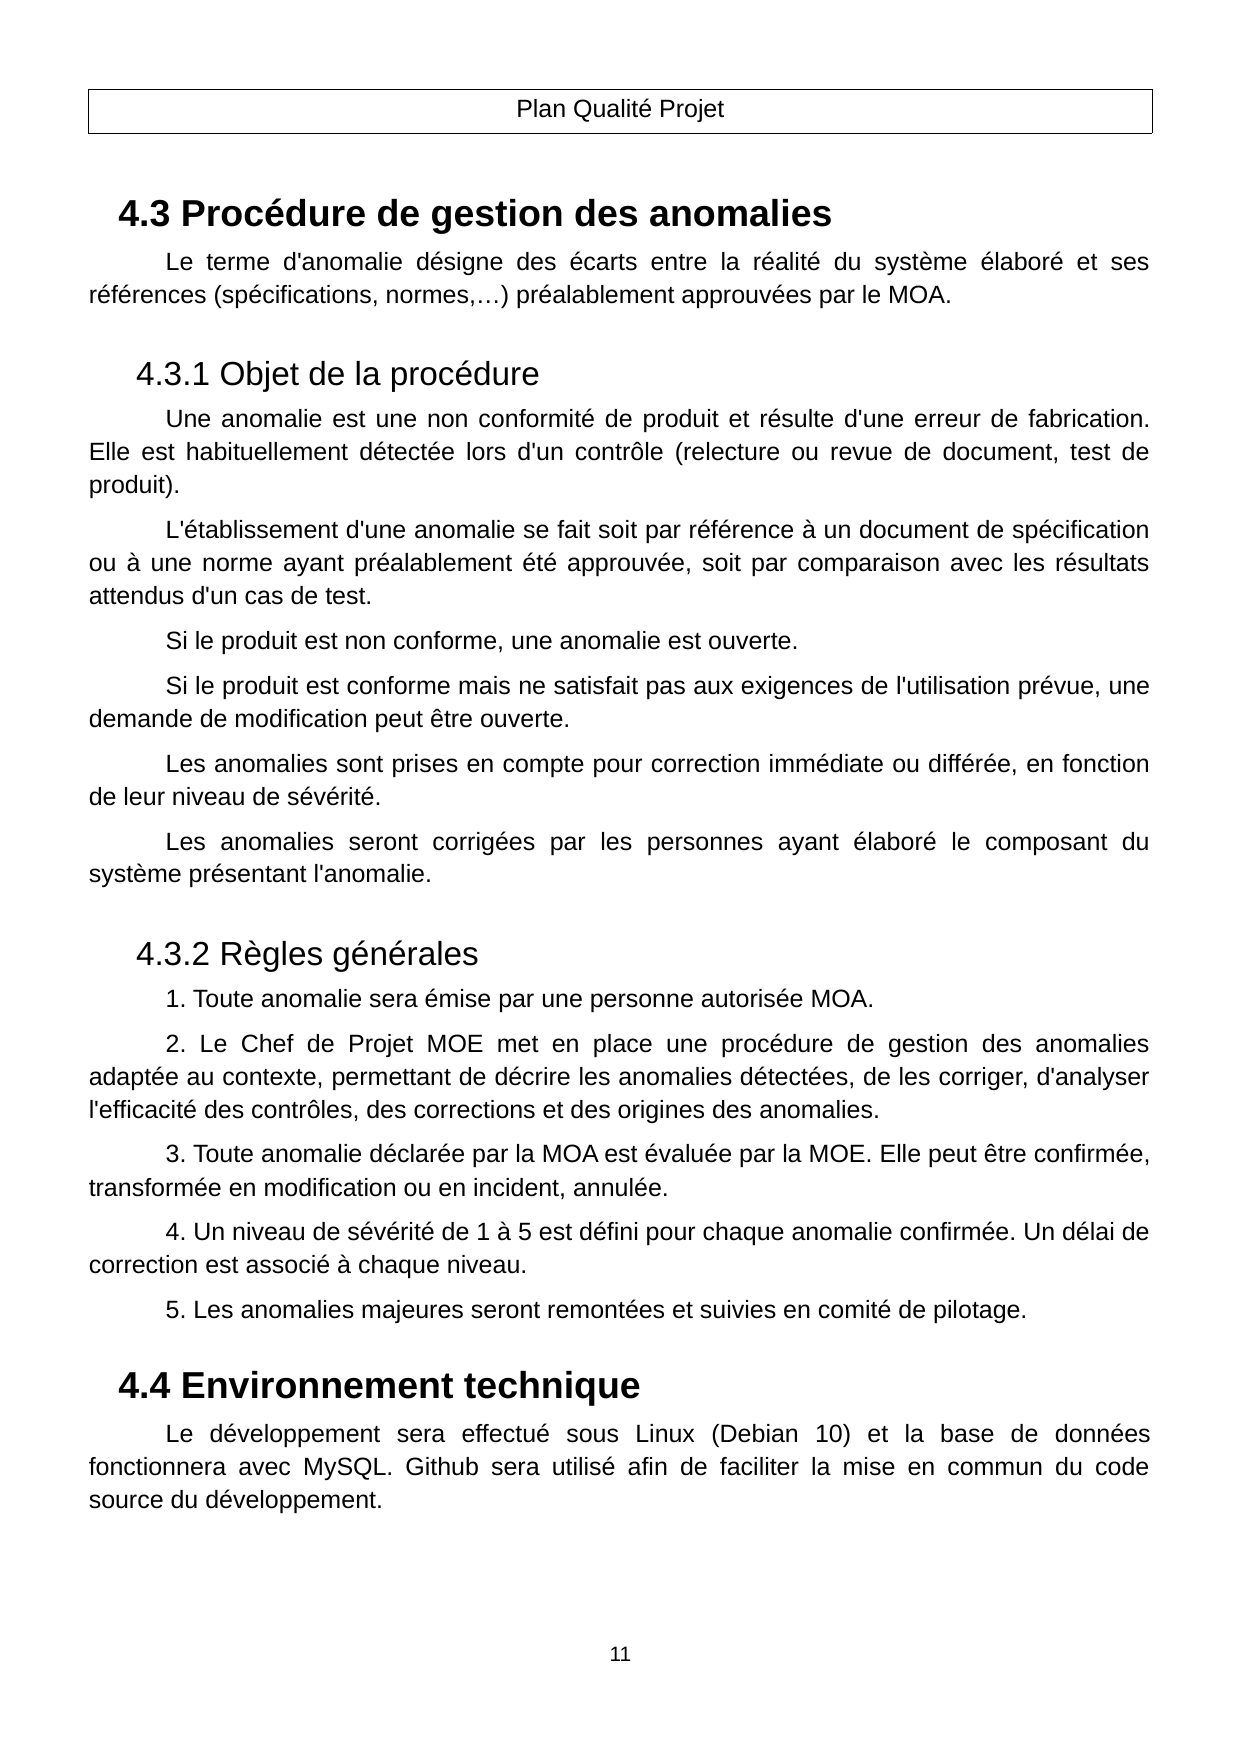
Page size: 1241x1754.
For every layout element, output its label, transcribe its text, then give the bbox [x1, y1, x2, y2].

text 3. Toute anomalie déclarée par la MOA est évaluée par la MOE. Elle peut être confirmée, transformée en modification ou en incident, annulée. [88, 1139, 1152, 1201]
text Si le produit est conforme mais ne satisfait pas aux exigences de l'utilisation prévue, une demande de modification peut être ouverte. [88, 671, 1152, 733]
text Les anomalies seront corrigées par les personnes ayant élaboré le composant du système présentant l'anomalie. [88, 826, 1152, 888]
text L'établissement d'une anomalie se fait soit par référence à un document de spécification ou à une norme ayant préalablement été approuvée, soit par comparaison avec les résultats attendus d'un cas de test. [88, 515, 1152, 610]
text Le développement sera effectué sous Linux (Debian 10) et la base de données fonctionnera avec MySQL. Github sera utilisé afin de faciliter la mise en commun du code source du développement. [88, 1419, 1152, 1514]
text 2. Le Chef de Projet MOE met en place une procédure de gestion des anomalies adaptée au contexte, permettant de décrire les anomalies détectées, de les corriger, d'analyser l'efficacité des contrôles, des corrections et des origines des anomalies. [88, 1029, 1152, 1123]
text Le terme d'anomalie désigne des écarts entre la réalité du système élaboré et ses références (spécifications, normes,…) préalablement approuvées par le MOA. [88, 247, 1152, 309]
subtitle Procédure de gestion des anomalies [88, 191, 1152, 234]
subtitle Environnement technique [88, 1363, 1152, 1407]
text 5. Les anomalies majeures seront remontées et suivies en comité de pilotage. [88, 1295, 1152, 1324]
subtitle Règles générales [88, 934, 1152, 972]
subtitle Objet de la procédure [88, 354, 1152, 393]
text 4. Un niveau de sévérité de 1 à 5 est défini pour chaque anomalie confirmée. Un délai de correction est associé à chaque niveau. [88, 1217, 1152, 1279]
text Une anomalie est une non conformité de produit et résulte d'une erreur de fabrication. Elle est habituellement détectée lors d'un contrôle (relecture ou revue de document, test de produit). [88, 404, 1152, 499]
text Si le produit est non conforme, une anomalie est ouverte. [88, 626, 1152, 655]
text 1. Toute anomalie sera émise par une personne autorisée MOA. [88, 984, 1152, 1013]
text Les anomalies sont prises en compte pour correction immédiate ou différée, en fonction de leur niveau de sévérité. [88, 749, 1152, 810]
